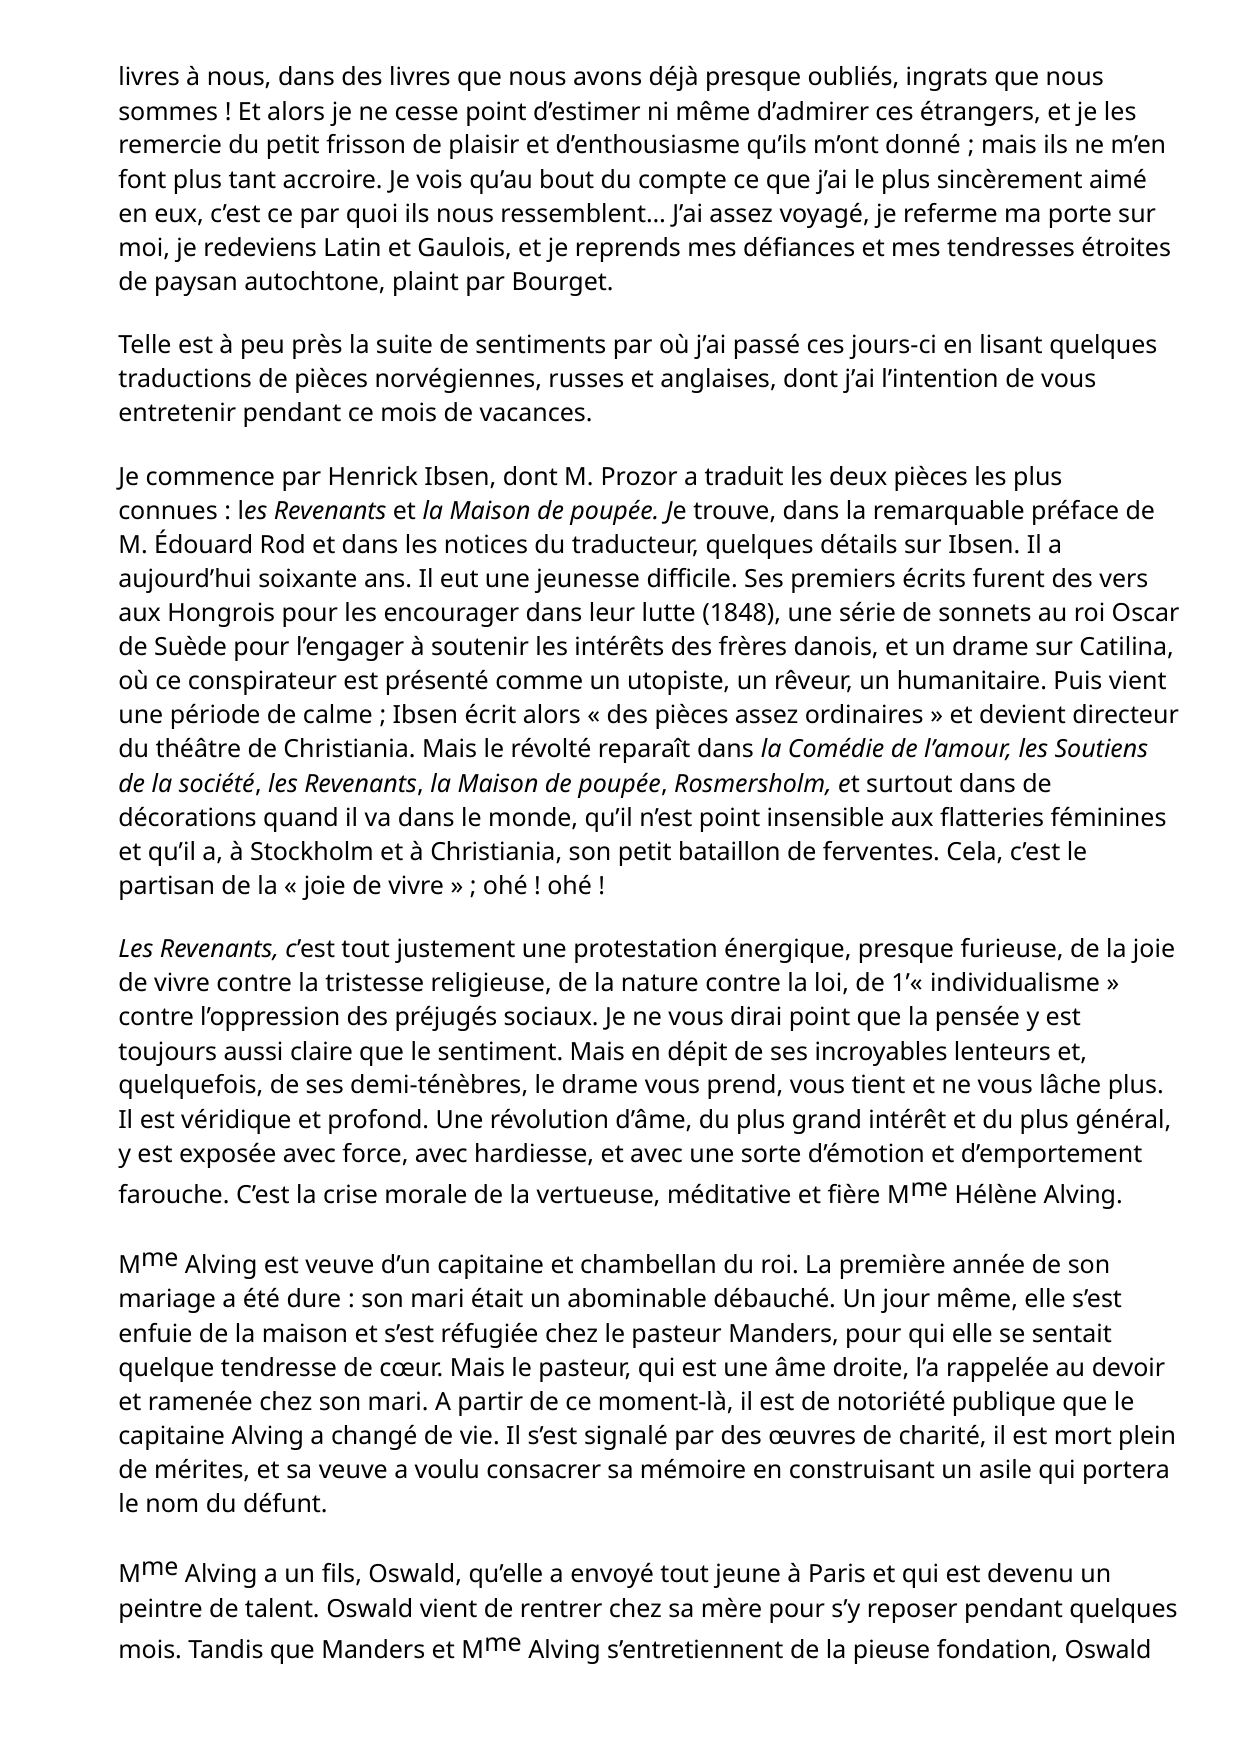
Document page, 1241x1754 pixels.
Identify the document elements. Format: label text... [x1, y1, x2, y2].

text Les Revenants, c’est tout justement une protestation énergique, presque furieuse, de la joie de vivre contre la tristesse religieuse, de la nature contre la loi, de 1’« individualisme » contre l’oppression des préjugés sociaux. Je ne vous dirai point que la pensée y est toujours aussi claire que le sentiment. Mais en dépit de ses incroyables lenteurs et, quelquefois, de ses demi-ténèbres, le drame vous prend, vous tient et ne vous lâche plus. Il est véridique et profond. Une révolution d’âme, du plus grand intérêt et du plus général, y est exposée avec force, avec hardiesse, et avec une sorte d’émotion et d’emportement farouche. C’est la crise morale de la vertueuse, méditative et fière Mme Hélène Alving. [118, 931, 1181, 1211]
text livres à nous, dans des livres que nous avons déjà presque oubliés, ingrats que nous sommes ! Et alors je ne cesse point d’estimer ni même d’admirer ces étrangers, et je les remercie du petit frisson de plaisir et d’enthousiasme qu’ils m’ont donné ; mais ils ne m’en font plus tant accroire. Je vois qu’au bout du compte ce que j’ai le plus sincèrement aimé en eux, c’est ce par quoi ils nous ressemblent… J’ai assez voyagé, je referme ma porte sur moi, je redeviens Latin et Gaulois, et je reprends mes défiances et mes tendresses étroites de paysan autochtone, plaint par Bourget. [118, 59, 1181, 297]
text Telle est à peu près la suite de sentiments par où j’ai passé ces jours-ci en lisant quelques traductions de pièces norvégiennes, russes et anglaises, dont j’ai l’intention de vous entretenir pendant ce mois de vacances. [118, 327, 1181, 429]
text Je commence par Henrick Ibsen, dont M. Prozor a traduit les deux pièces les plus connues : les Revenants et la Maison de poupée. Je trouve, dans la remarquable préface de M. Édouard Rod et dans les notices du traducteur, quelques détails sur Ibsen. Il a aujourd’hui soixante ans. Il eut une jeunesse difficile. Ses premiers écrits furent des vers aux Hongrois pour les encourager dans leur lutte (1848), une série de sonnets au roi Oscar de Suède pour l’engager à soutenir les intérêts des frères danois, et un drame sur Catilina, où ce conspirateur est présenté comme un utopiste, un rêveur, un humanitaire. Puis vient une période de calme ; Ibsen écrit alors « des pièces assez ordinaires » et devient directeur du théâtre de Christiania. Mais le révolté reparaît dans la Comédie de l’amour, les Soutiens de la société, les Revenants, la Maison de poupée, Rosmersholm, et surtout dans de décorations quand il va dans le monde, qu’il n’est point insensible aux flatteries féminines et qu’il a, à Stockholm et à Christiania, son petit bataillon de ferventes. Cela, c’est le partisan de la « joie de vivre » ; ohé ! ohé ! [118, 459, 1181, 901]
text Mme Alving est veuve d’un capitaine et chambellan du roi. La première année de son mariage a été dure : son mari était un abominable débauché. Un jour même, elle s’est enfuie de la maison et s’est réfugiée chez le pasteur Manders, pour qui elle se sentait quelque tendresse de cœur. Mais le pasteur, qui est une âme droite, l’a rappelée au devoir et ramenée chez son mari. A partir de ce moment-là, il est de notoriété publique que le capitaine Alving a changé de vie. Il s’est signalé par des œuvres de charité, il est mort plein de mérites, et sa veuve a voulu consacrer sa mémoire en construisant un asile qui portera le nom du défunt. [118, 1240, 1181, 1519]
text Mme Alving a un fils, Oswald, qu’elle a envoyé tout jeune à Paris et qui est devenu un peintre de talent. Oswald vient de rentrer chez sa mère pour s’y reposer pendant quelques mois. Tandis que Manders et Mme Alving s’entretiennent de la pieuse fondation, Oswald [118, 1549, 1181, 1665]
